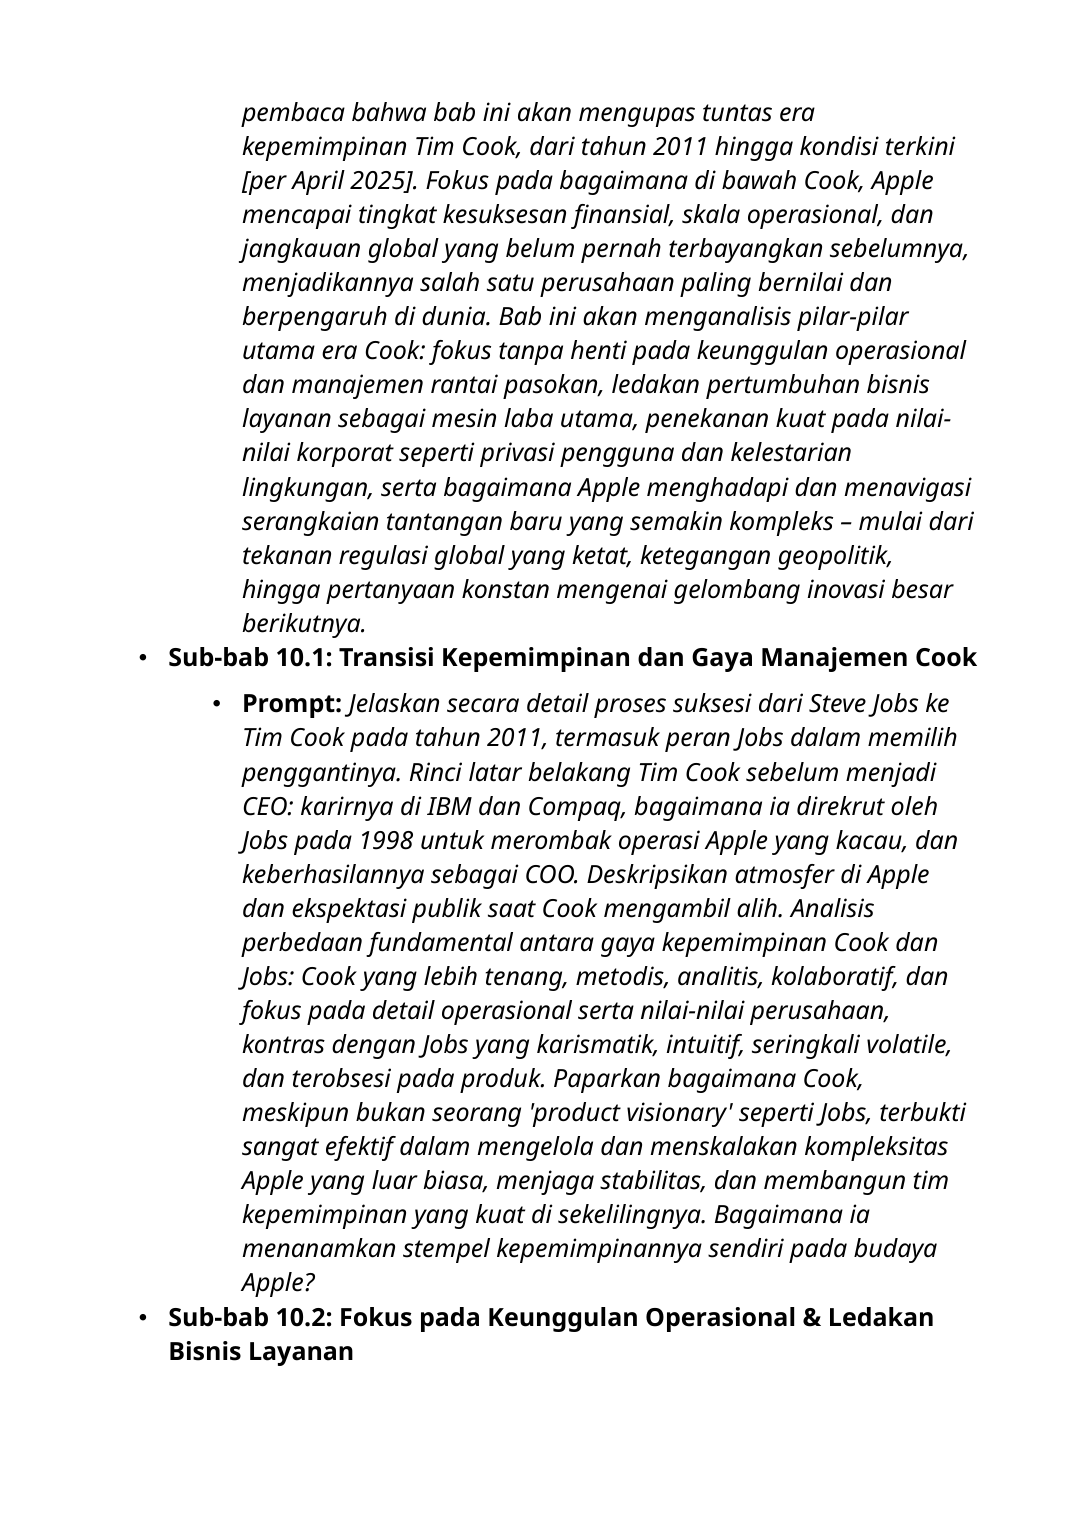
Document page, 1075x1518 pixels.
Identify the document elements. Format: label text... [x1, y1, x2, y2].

list pembaca bahwa bab ini akan mengupas tuntas era kepemimpinan Tim Cook, dari tahun 2011 hingga kondisi terkini [per April 2025]. Fokus pada bagaimana di bawah Cook, Apple mencapai tingkat kesuksesan finansial, skala operasional, dan jangkauan global yang belum pernah terbayangkan sebelumnya, menjadikannya salah satu perusahaan paling bernilai dan berpengaruh di dunia. Bab ini akan menganalisis pilar-pilar utama era Cook: fokus tanpa henti pada keunggulan operasional dan manajemen rantai pasokan, ledakan pertumbuhan bisnis layanan sebagai mesin laba utama, penekanan kuat pada nilai-nilai korporat seperti privasi pengguna dan kelestarian lingkungan, serta bagaimana Apple menghadapi dan menavigasi serangkaian tantangan baru yang semakin kompleks – mulai dari tekanan regulasi global yang ketat, ketegangan geopolitik, hingga pertanyaan konstan mengenai gelombang inovasi besar berikutnya. [212, 94, 980, 639]
list Prompt: Jelaskan secara detail proses suksesi dari Steve Jobs ke Tim Cook pada tahun 2011, termasuk peran Jobs dalam memilih penggantinya. Rinci latar belakang Tim Cook sebelum menjadi CEO: karirnya di IBM dan Compaq, bagaimana ia direkrut oleh Jobs pada 1998 untuk merombak operasi Apple yang kacau, dan keberhasilannya sebagai COO. Deskripsikan atmosfer di Apple dan ekspektasi publik saat Cook mengambil alih. Analisis perbedaan fundamental antara gaya kepemimpinan Cook dan Jobs: Cook yang lebih tenang, metodis, analitis, kolaboratif, dan fokus pada detail operasional serta nilai-nilai perusahaan, kontras dengan Jobs yang karismatik, intuitif, seringkali volatile, dan terobsesi pada produk. Paparkan bagaimana Cook, meskipun bukan seorang 'product visionary' seperti Jobs, terbukti sangat efektif dalam mengelola dan menskalakan kompleksitas Apple yang luar biasa, menjaga stabilitas, dan membangun tim kepemimpinan yang kuat di sekelilingnya. Bagaimana ia menanamkan stempel kepemimpinannya sendiri pada budaya Apple? [212, 686, 980, 1299]
list Sub-bab 10.2: Fokus pada Keunggulan Operasional & Ledakan Bisnis Layanan [139, 1299, 980, 1367]
list Sub-bab 10.1: Transisi Kepemimpinan dan Gaya Manajemen Cook [139, 639, 980, 673]
